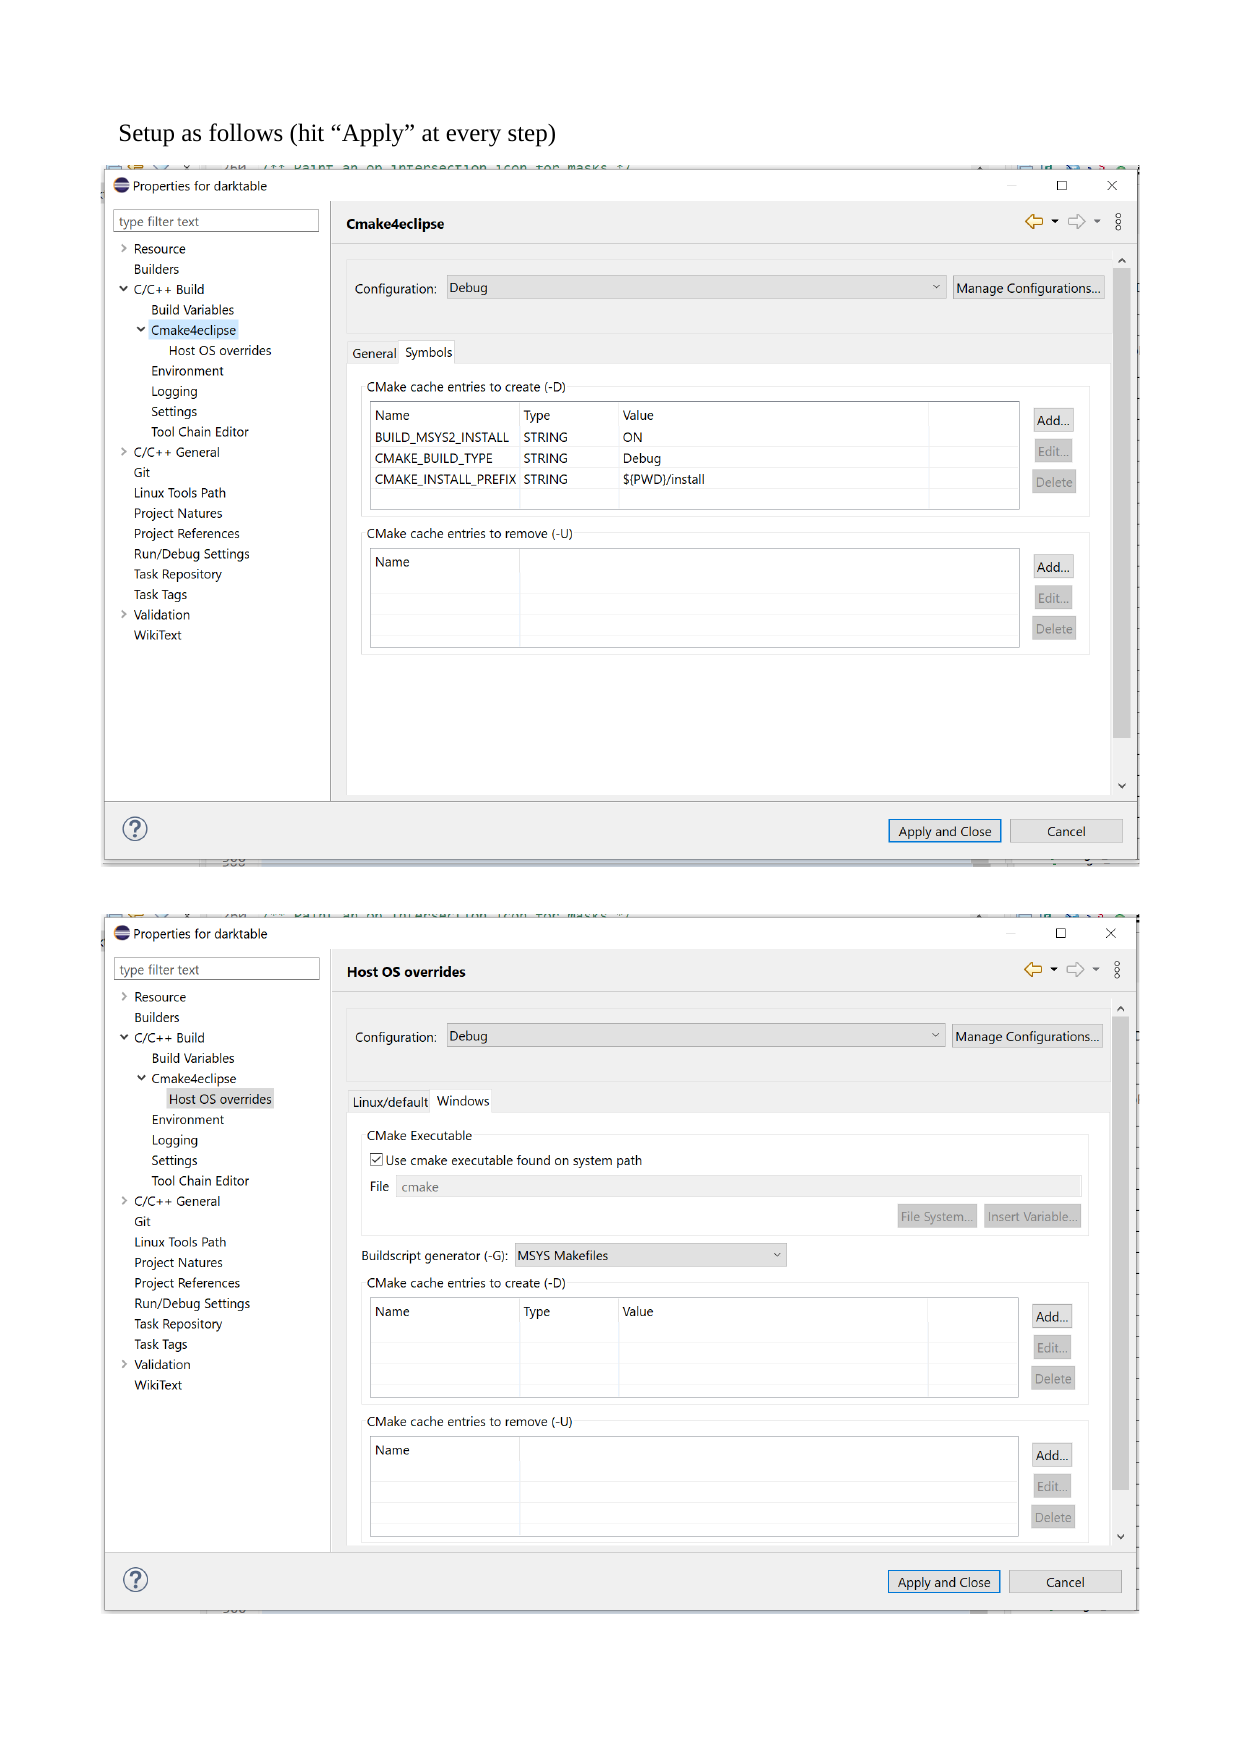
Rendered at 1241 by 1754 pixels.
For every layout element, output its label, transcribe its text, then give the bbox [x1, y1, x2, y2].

picture [100, 914, 1140, 1614]
picture [100, 165, 1140, 867]
text Setup as follows (hit “Apply” at every step) [118, 118, 1122, 147]
